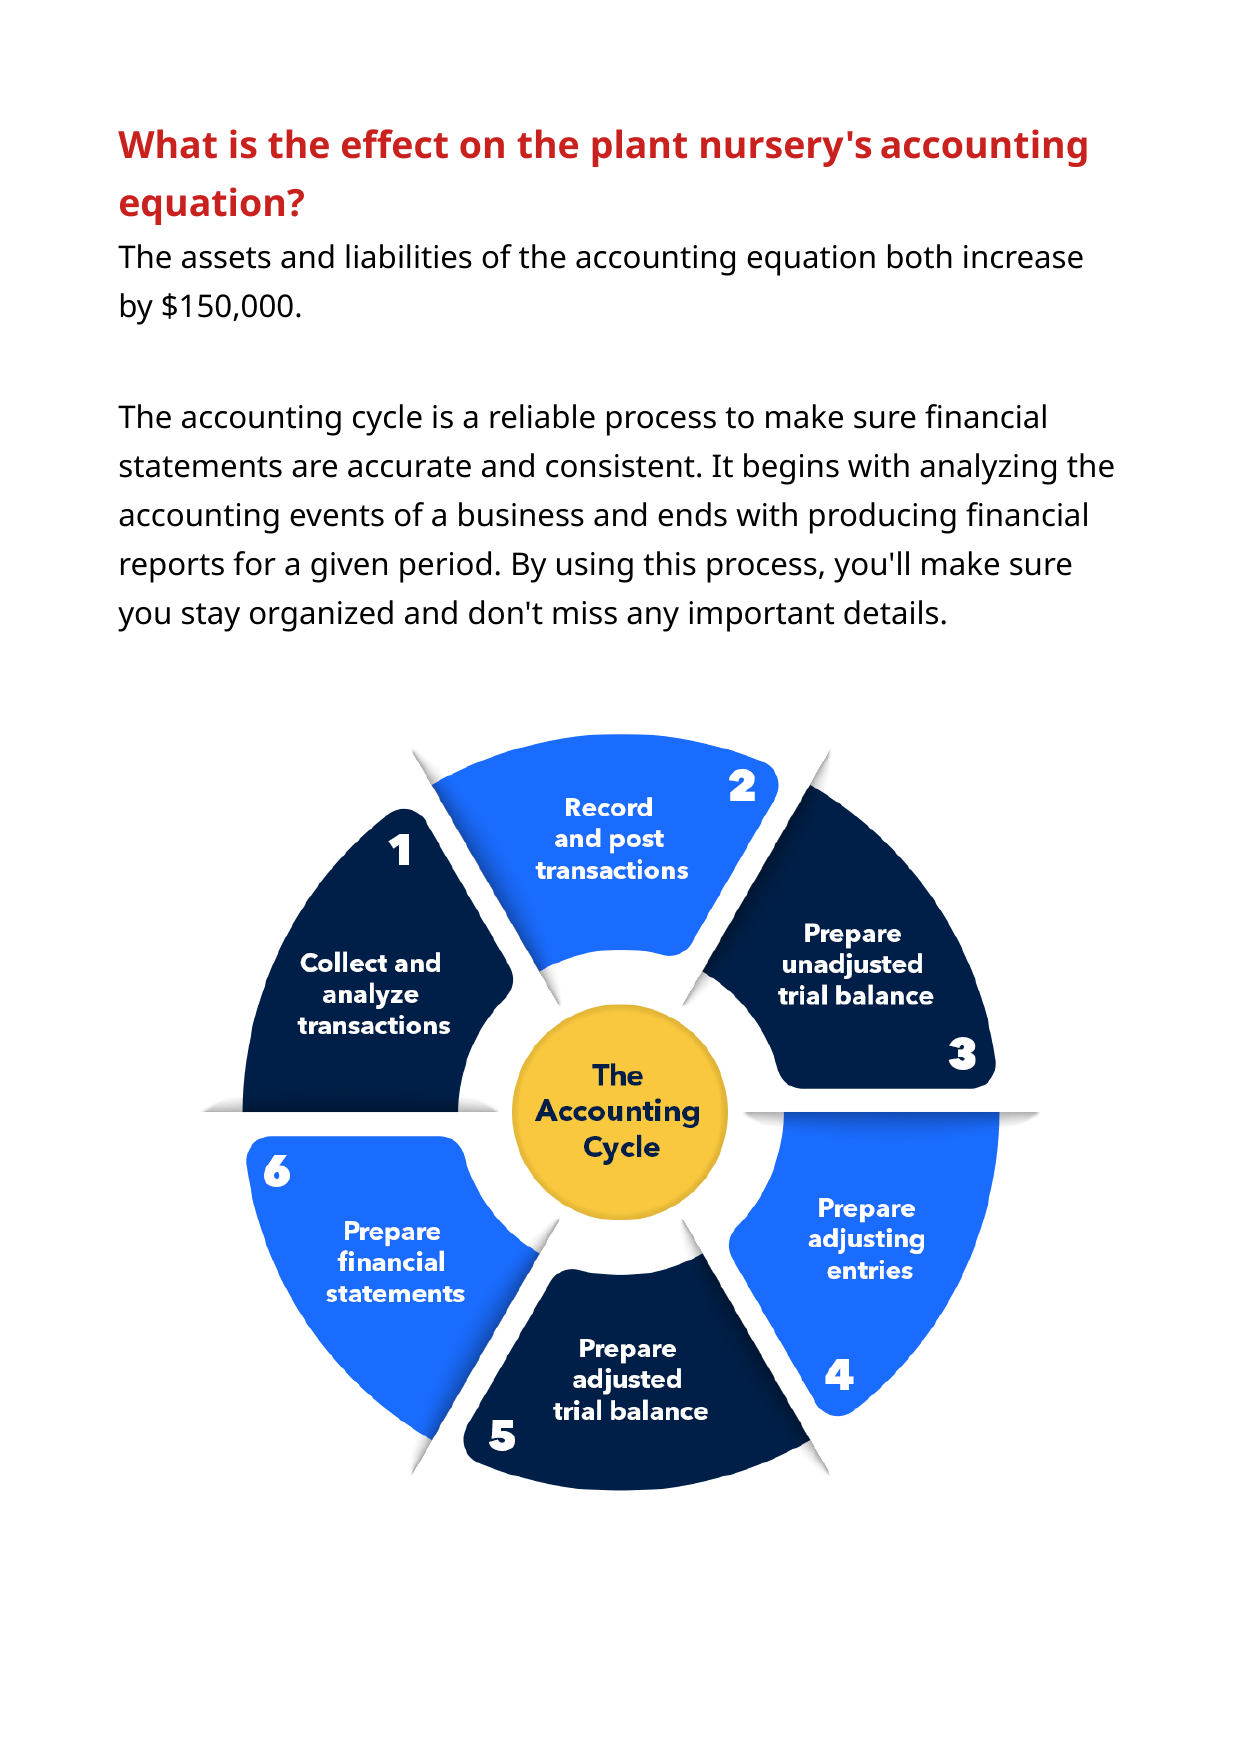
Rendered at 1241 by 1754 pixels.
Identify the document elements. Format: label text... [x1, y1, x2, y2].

picture [118, 655, 1123, 1570]
text The assets and liabilities of the accounting equation both increase by $150,000. [118, 235, 1122, 327]
text The accounting cycle is a reliable process to make sure financial statements are accurate and consistent. It begins with analyzing the accounting events of a business and ends with producing financial reports for a given period. By using this process, you'll make sure you stay organized and don't miss any important details. [118, 396, 1122, 634]
text What is the effect on the plant nursery's accounting equation? [118, 118, 1122, 228]
